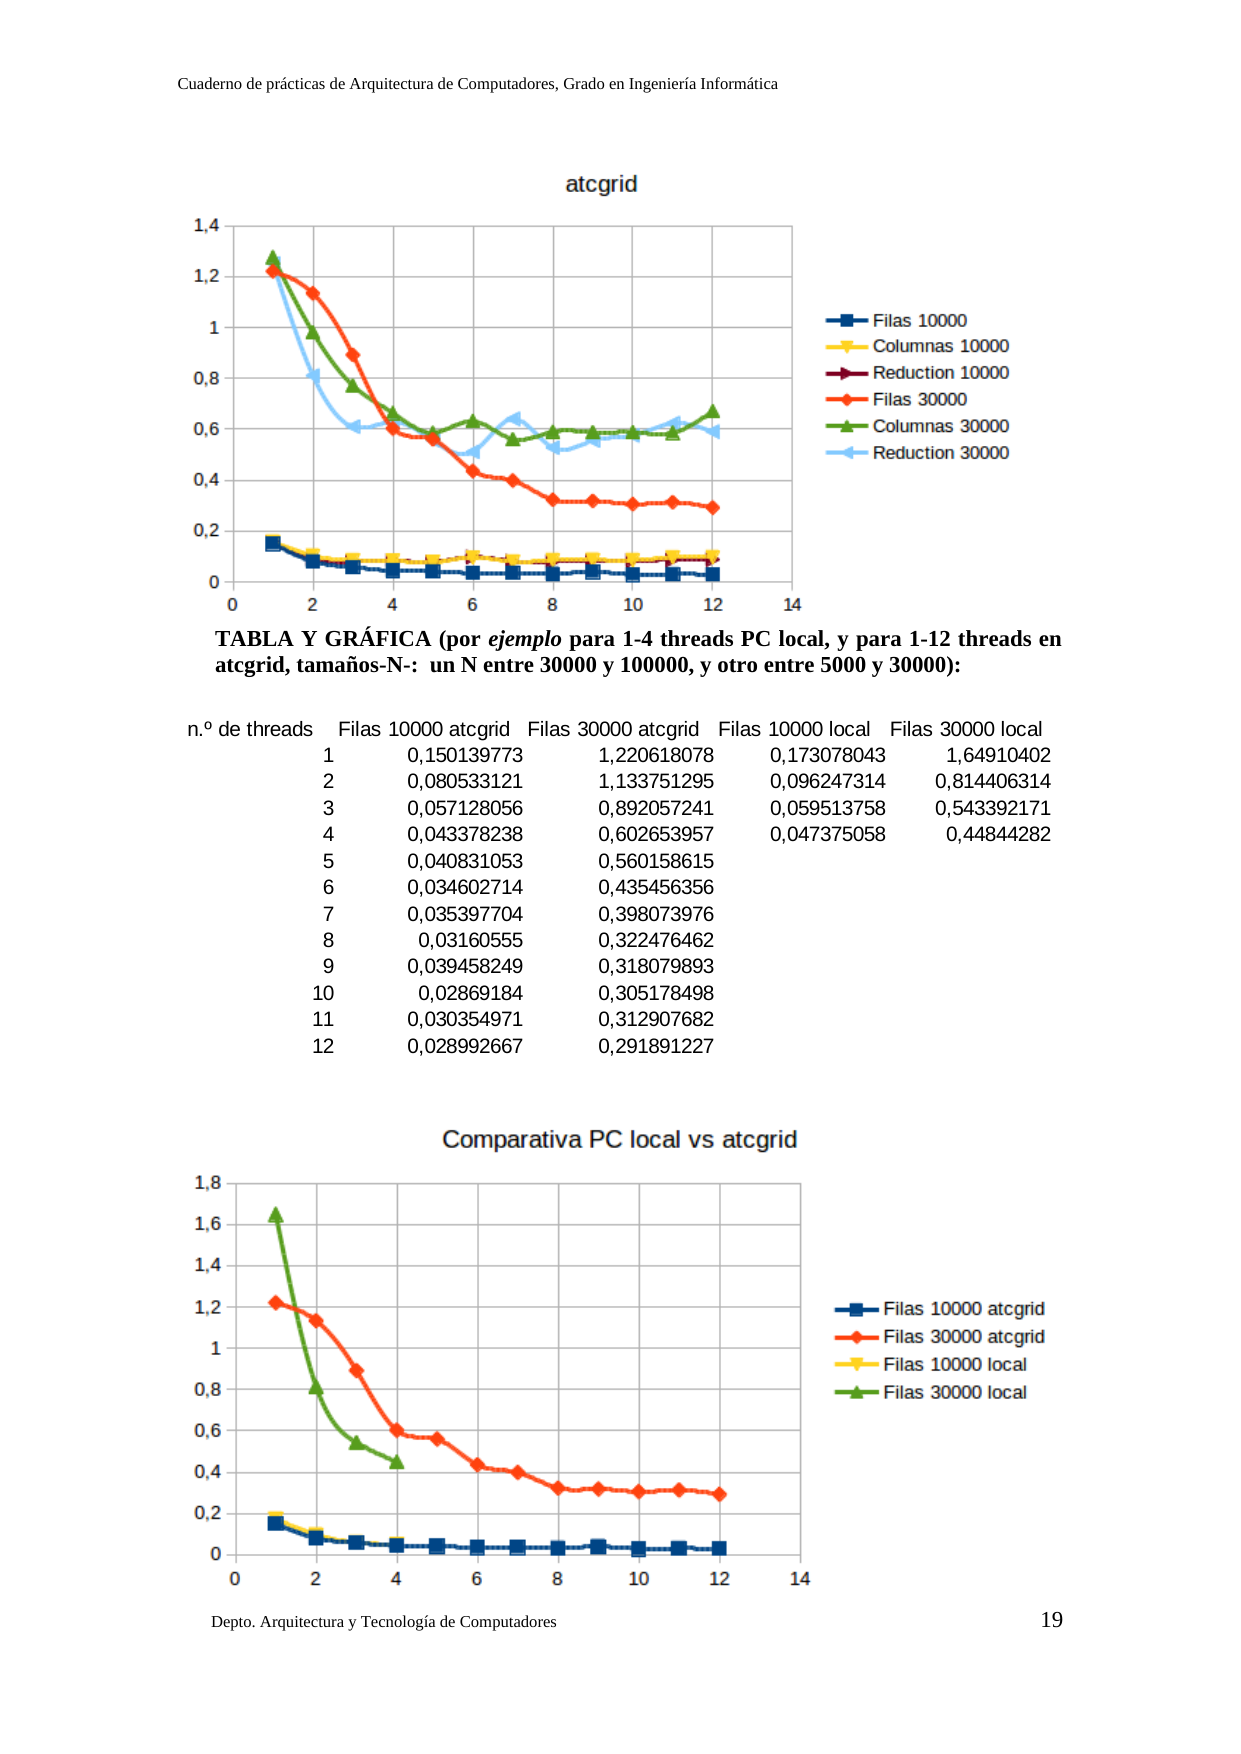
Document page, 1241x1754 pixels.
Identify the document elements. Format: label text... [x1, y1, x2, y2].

picture [177, 147, 1026, 625]
picture [177, 1101, 1063, 1600]
text TABLA Y GRÁFICA (por ejemplo para 1-4 threads PC local, y para 1-12 threads en atcgrid, tamaños-N-: un N entre 30000 y 100000, y otro entre 5000 y 30000): [215, 148, 1063, 677]
